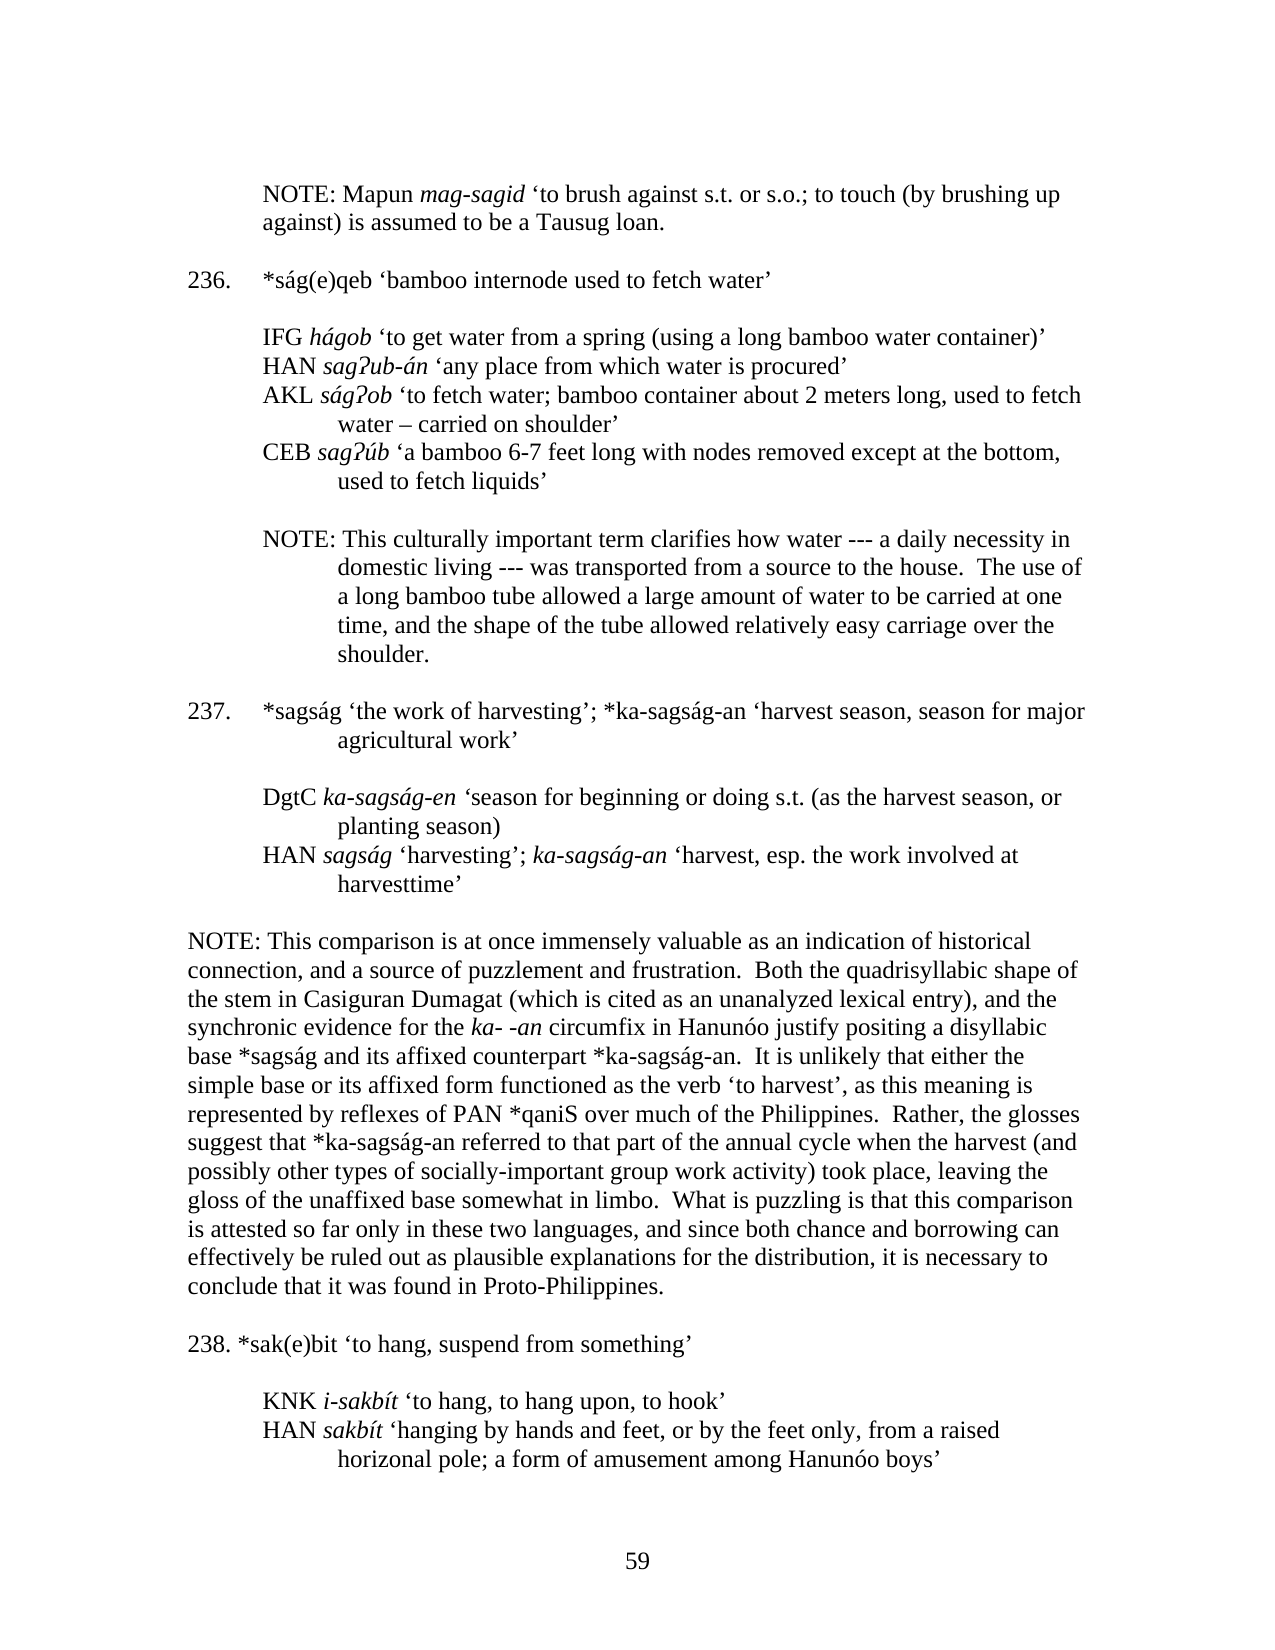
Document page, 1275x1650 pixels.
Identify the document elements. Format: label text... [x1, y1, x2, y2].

text NOTE: This comparison is at once immensely valuable as an indication of historical connection, and a source of puzzlement and frustration. Both the quadrisyllabic shape of the stem in Casiguran Dumagat (which is cited as an unanalyzed lexical entry), and the synchronic evidence for the ka- -an circumfix in Hanunóo justify positing a disyllabic base *sagság and its affixed counterpart *ka-sagság-an. It is unlikely that either the simple base or its affixed form functioned as the verb ‘to harvest’, as this meaning is represented by reflexes of PAN *qaniS over much of the Philippines. Rather, the glosses suggest that *ka-sagság-an referred to that part of the annual cycle when the harvest (and possibly other types of socially-important group work activity) took place, leaving the gloss of the unaffixed base somewhat in limbo. What is puzzling is that this comparison is attested so far only in these two languages, and since both chance and borrowing can effectively be ruled out as plausible explanations for the distribution, it is necessary to conclude that it was found in Proto-Philippines. [187, 926, 1087, 1300]
text IFG hágob ‘to get water from a spring (using a long bamboo water container)’ [187, 322, 1087, 351]
text HAN sakbít ‘hanging by hands and feet, or by the feet only, from a raised [187, 1415, 1087, 1444]
text 237. *sagság ‘the work of harvesting’; *ka-sagság-an ‘harvest season, season for major [187, 696, 1087, 725]
text 236. *ság(e)qeb ‘bamboo internode used to fetch water’ [187, 265, 1087, 294]
text time, and the shape of the tube allowed relatively easy carriage over the [262, 610, 1087, 639]
text DgtC ka-sagság-en ‘season for beginning or doing s.t. (as the harvest season, or [187, 782, 1087, 811]
text agricultural work’ [262, 725, 1087, 754]
text against) is assumed to be a Tausug loan. [187, 207, 1087, 236]
text a long bamboo tube allowed a large amount of water to be carried at one [187, 581, 1087, 610]
text domestic living --- was transported from a source to the house. The use of [187, 552, 1087, 581]
text horizonal pole; a form of amusement among Hanunóo boys’ [262, 1444, 1087, 1472]
text HAN sagɁub-án ‘any place from which water is procured’ [187, 351, 1087, 380]
text AKL ságɁob ‘to fetch water; bamboo container about 2 meters long, used to fetch [187, 380, 1087, 409]
text harvesttime’ [187, 869, 1087, 897]
text used to fetch liquids’ [187, 466, 1087, 495]
text water – carried on shoulder’ [262, 409, 1087, 437]
text NOTE: Mapun mag-sagid ‘to brush against s.t. or s.o.; to touch (by brushing up [187, 179, 1087, 207]
text planting season) [187, 811, 1087, 840]
text 238. *sak(e)bit ‘to hang, suspend from something’ [187, 1329, 1087, 1357]
text shoulder. [262, 639, 1087, 667]
text CEB sagɁúb ‘a bamboo 6-7 feet long with nodes removed except at the bottom, [187, 437, 1087, 466]
text KNK i-sakbít ‘to hang, to hang upon, to hook’ [187, 1386, 1087, 1415]
text NOTE: This culturally important term clarifies how water --- a daily necessity in [187, 524, 1087, 552]
text HAN sagság ‘harvesting’; ka-sagság-an ‘harvest, esp. the work involved at [187, 840, 1087, 869]
